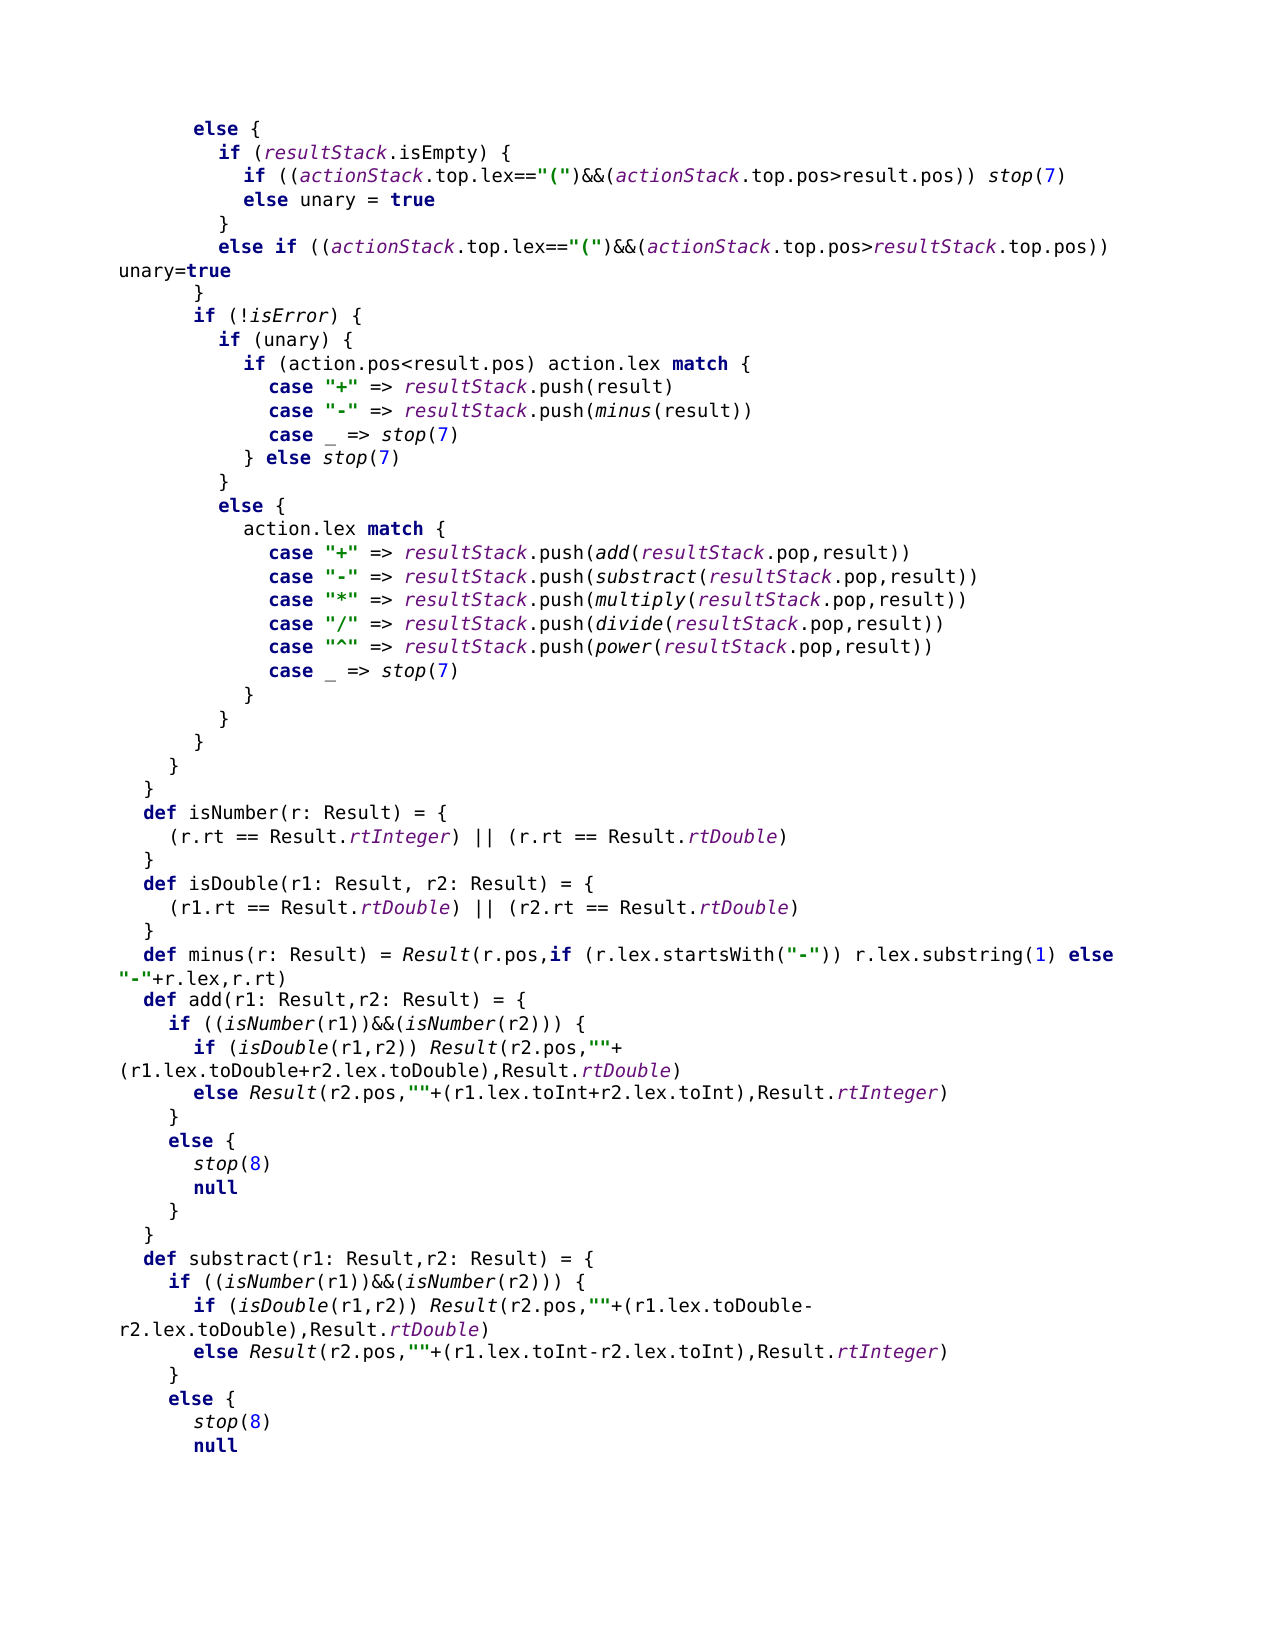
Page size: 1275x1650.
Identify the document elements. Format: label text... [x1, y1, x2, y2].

text case "-" => resultStack.push(minus(result)) [118, 400, 1157, 424]
text if ((isNumber(r1))&&(isNumber(r2))) { [118, 1013, 1157, 1037]
text if (isDouble(r1,r2)) Result(r2.pos,""+(r1.lex.toDouble+r2.lex.toDouble),Result.rtDouble) [118, 1037, 1157, 1082]
text if (!isError) { [118, 306, 1157, 329]
text stop(8) [118, 1412, 1157, 1435]
text if (action.pos<result.pos) action.lex match { [118, 353, 1157, 376]
text } [118, 471, 1157, 495]
text action.lex match { [118, 518, 1157, 542]
text } [118, 849, 1157, 873]
text } [118, 731, 1157, 755]
text else { [118, 495, 1157, 518]
text def isNumber(r: Result) = { [118, 802, 1157, 826]
text } [118, 1201, 1157, 1224]
text } [118, 1364, 1157, 1388]
text case "+" => resultStack.push(add(resultStack.pop,result)) [118, 542, 1157, 566]
text null [118, 1177, 1157, 1201]
text def add(r1: Result,r2: Result) = { [118, 989, 1157, 1013]
text else { [118, 118, 1157, 142]
text } [118, 1224, 1157, 1248]
text } [118, 282, 1157, 306]
text case "-" => resultStack.push(substract(resultStack.pop,result)) [118, 566, 1157, 589]
text else if ((actionStack.top.lex=="(")&&(actionStack.top.pos>resultStack.top.pos)) unary=true [118, 236, 1157, 282]
text else Result(r2.pos,""+(r1.lex.toInt-r2.lex.toInt),Result.rtInteger) [118, 1341, 1157, 1364]
text } [118, 707, 1157, 731]
text case "^" => resultStack.push(power(resultStack.pop,result)) [118, 637, 1157, 660]
text def minus(r: Result) = Result(r.pos,if (r.lex.startsWith("-")) r.lex.substring(1) else "-"+r.lex,r.rt) [118, 944, 1157, 989]
text } [118, 778, 1157, 802]
text (r.rt == Result.rtInteger) || (r.rt == Result.rtDouble) [118, 826, 1157, 849]
text null [118, 1435, 1157, 1459]
text if ((actionStack.top.lex=="(")&&(actionStack.top.pos>result.pos)) stop(7) [118, 165, 1157, 189]
text case _ => stop(7) [118, 424, 1157, 447]
text } else stop(7) [118, 447, 1157, 471]
text (r1.rt == Result.rtDouble) || (r2.rt == Result.rtDouble) [118, 897, 1157, 920]
text def substract(r1: Result,r2: Result) = { [118, 1248, 1157, 1271]
text case "/" => resultStack.push(divide(resultStack.pop,result)) [118, 613, 1157, 637]
text def isDouble(r1: Result, r2: Result) = { [118, 873, 1157, 897]
text } [118, 213, 1157, 236]
text else Result(r2.pos,""+(r1.lex.toInt+r2.lex.toInt),Result.rtInteger) [118, 1082, 1157, 1106]
text else unary = true [118, 189, 1157, 213]
text } [118, 684, 1157, 707]
text } [118, 755, 1157, 778]
text if (unary) { [118, 329, 1157, 353]
text else { [118, 1129, 1157, 1153]
text if (resultStack.isEmpty) { [118, 142, 1157, 165]
text case "*" => resultStack.push(multiply(resultStack.pop,result)) [118, 589, 1157, 613]
text case "+" => resultStack.push(result) [118, 376, 1157, 400]
text if (isDouble(r1,r2)) Result(r2.pos,""+(r1.lex.toDouble-r2.lex.toDouble),Result.rtDouble) [118, 1295, 1157, 1341]
text if ((isNumber(r1))&&(isNumber(r2))) { [118, 1271, 1157, 1295]
text case _ => stop(7) [118, 660, 1157, 684]
text } [118, 920, 1157, 944]
text } [118, 1106, 1157, 1129]
text else { [118, 1388, 1157, 1412]
text stop(8) [118, 1153, 1157, 1177]
